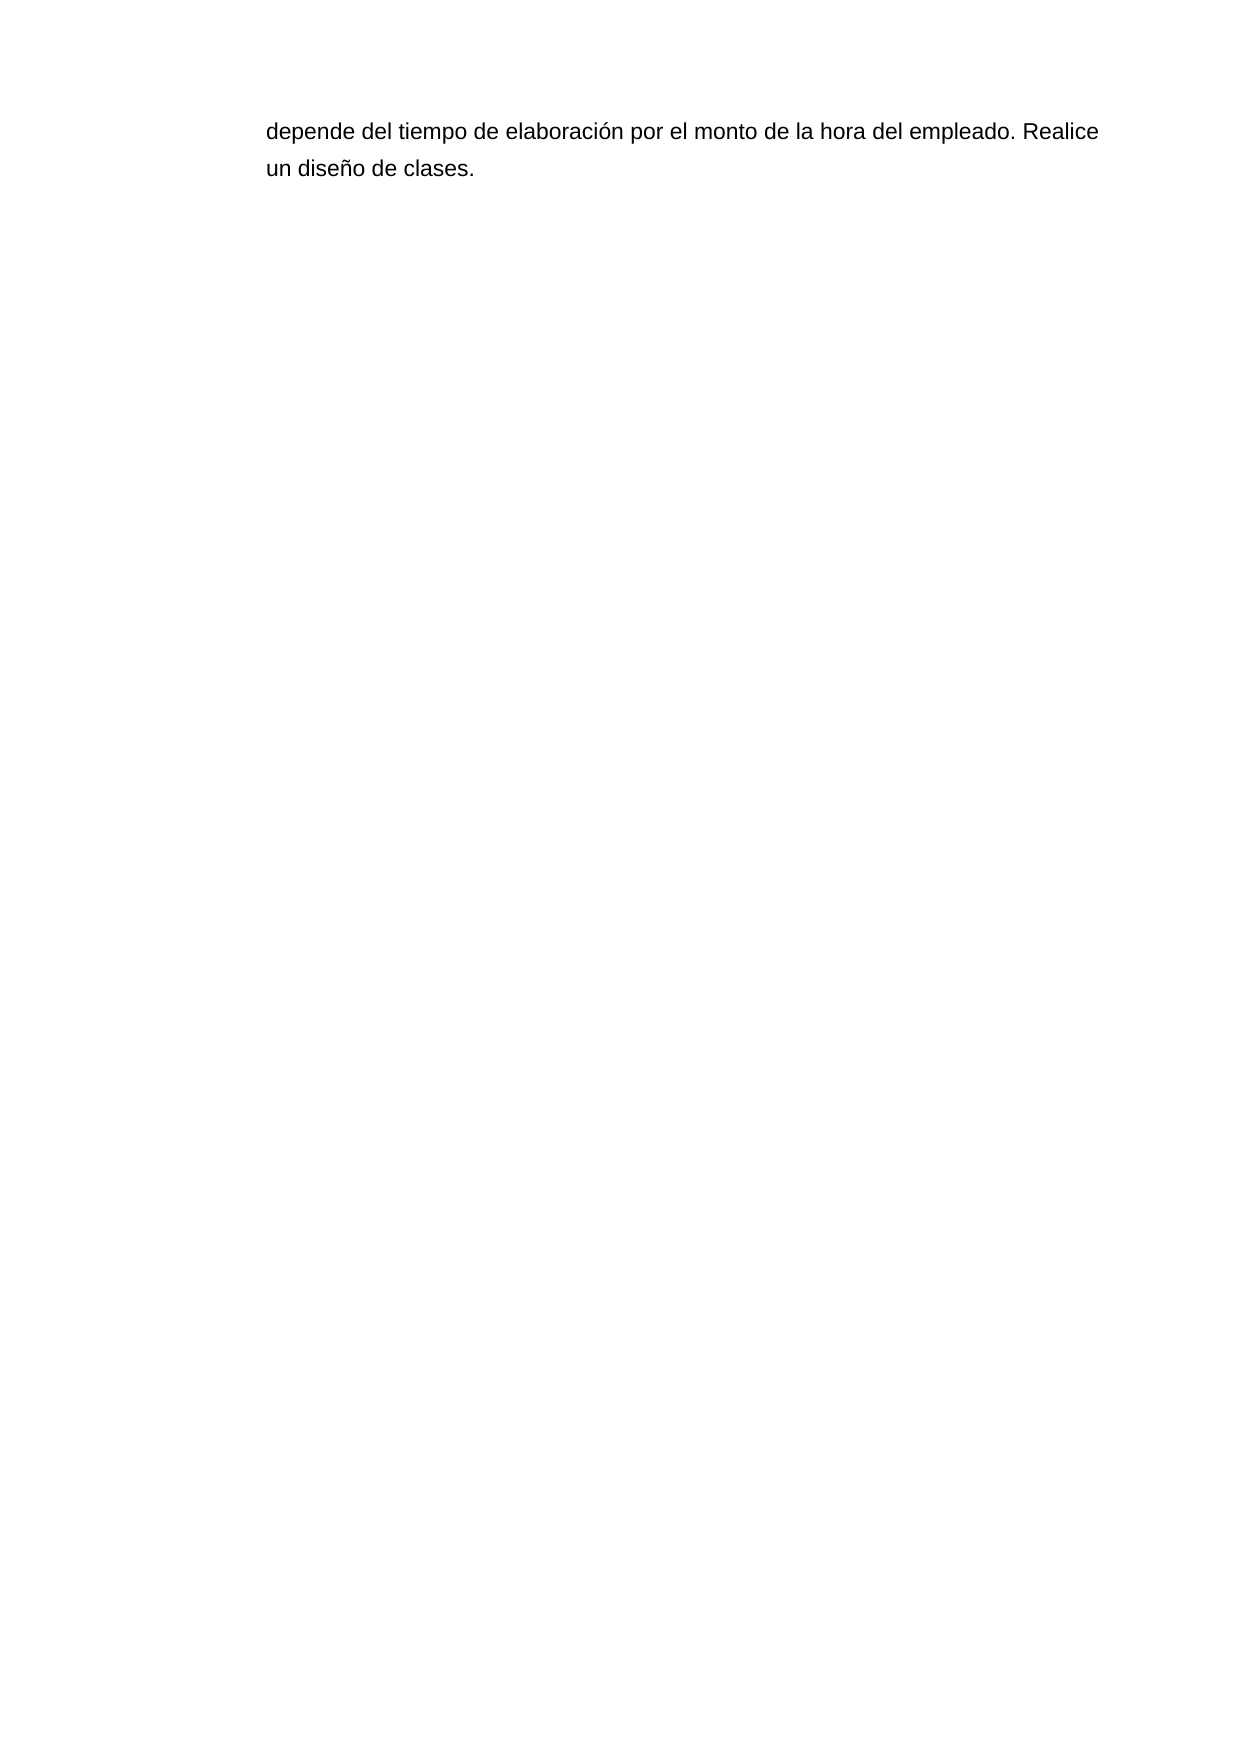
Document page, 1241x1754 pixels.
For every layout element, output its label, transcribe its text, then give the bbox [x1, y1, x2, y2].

list depende del tiempo de elaboración por el monto de la hora del empleado. Realice un diseño de clases. [236, 118, 1122, 181]
